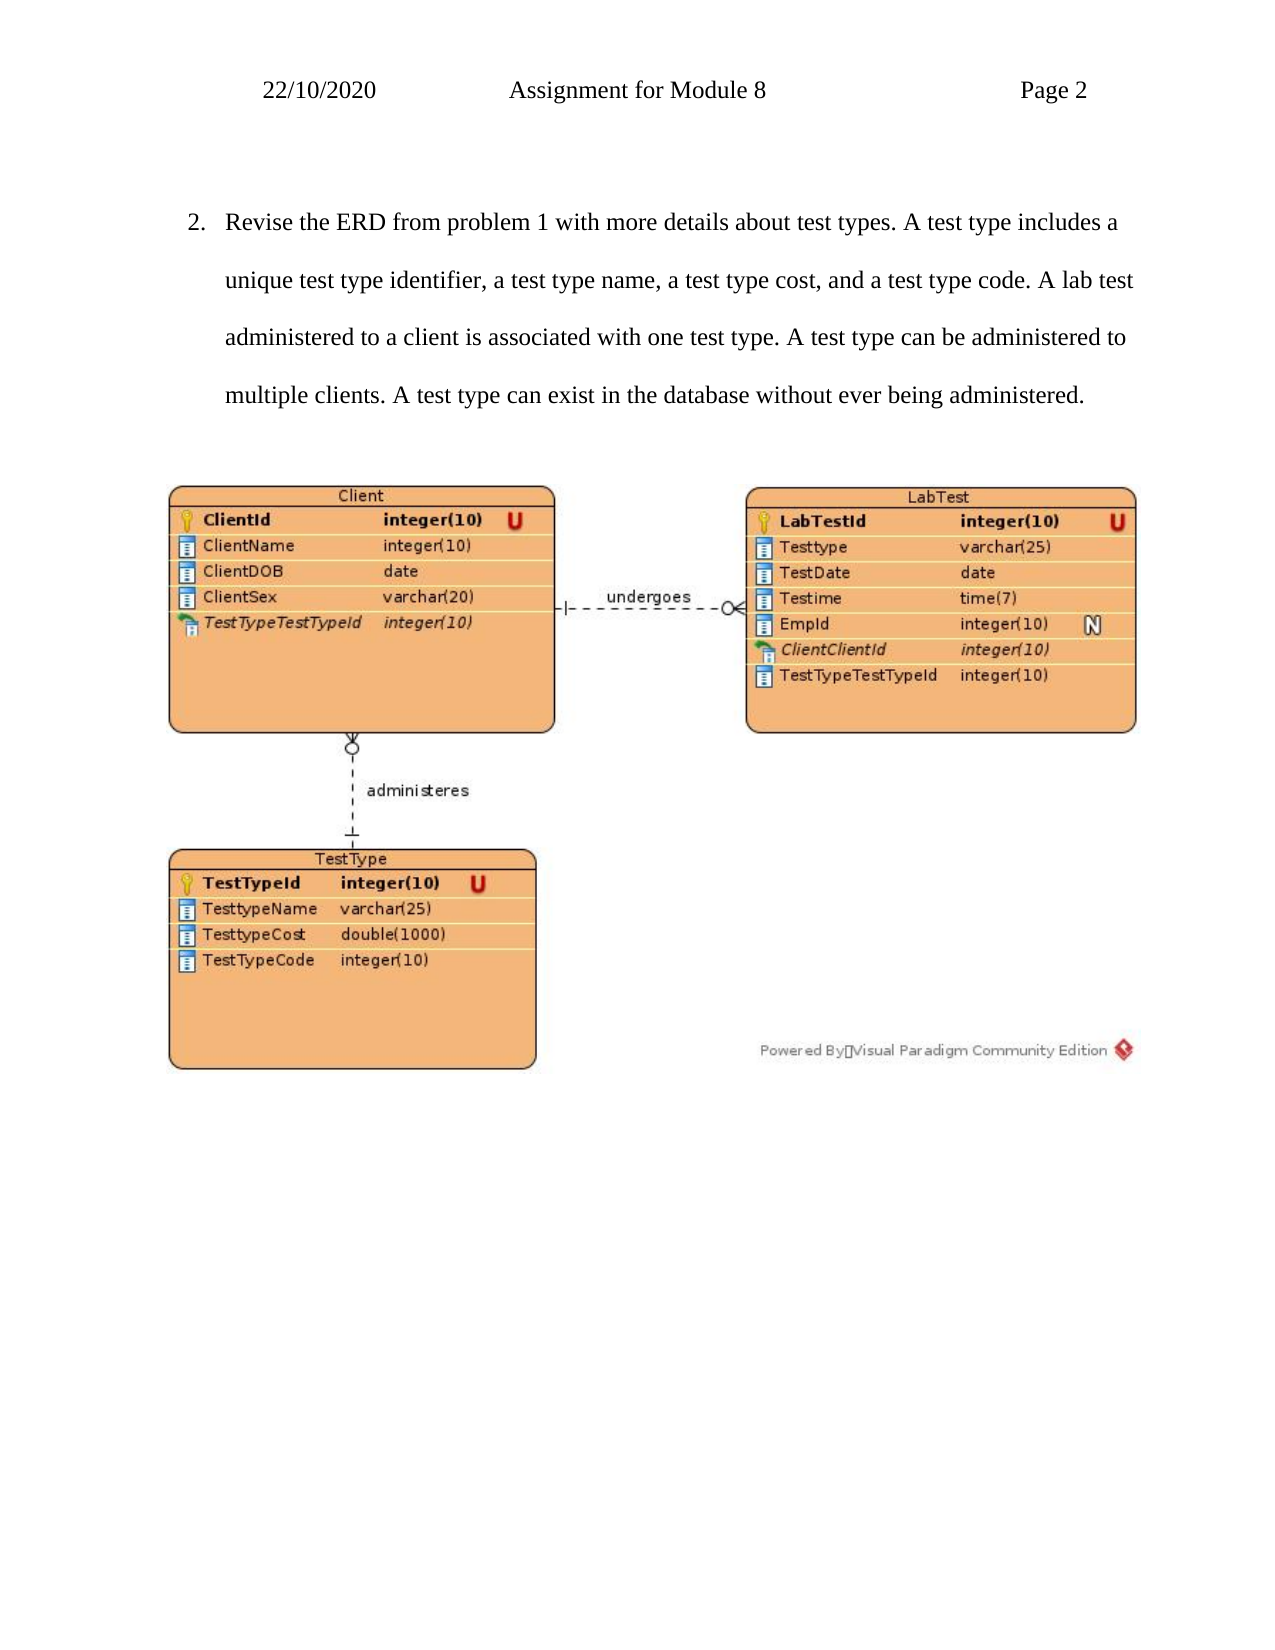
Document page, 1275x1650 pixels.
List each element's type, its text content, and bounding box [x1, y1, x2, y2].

list Revise the ERD from problem 1 with more details about test types. A test type includes a unique test type identifier, a test type name, a test type cost, and a test type code. A lab test administered to a client is associated with one test type. A test type can be administered to multiple clients. A test type can exist in the database without ever being administered. [187, 207, 1162, 409]
picture [166, 484, 1141, 1074]
